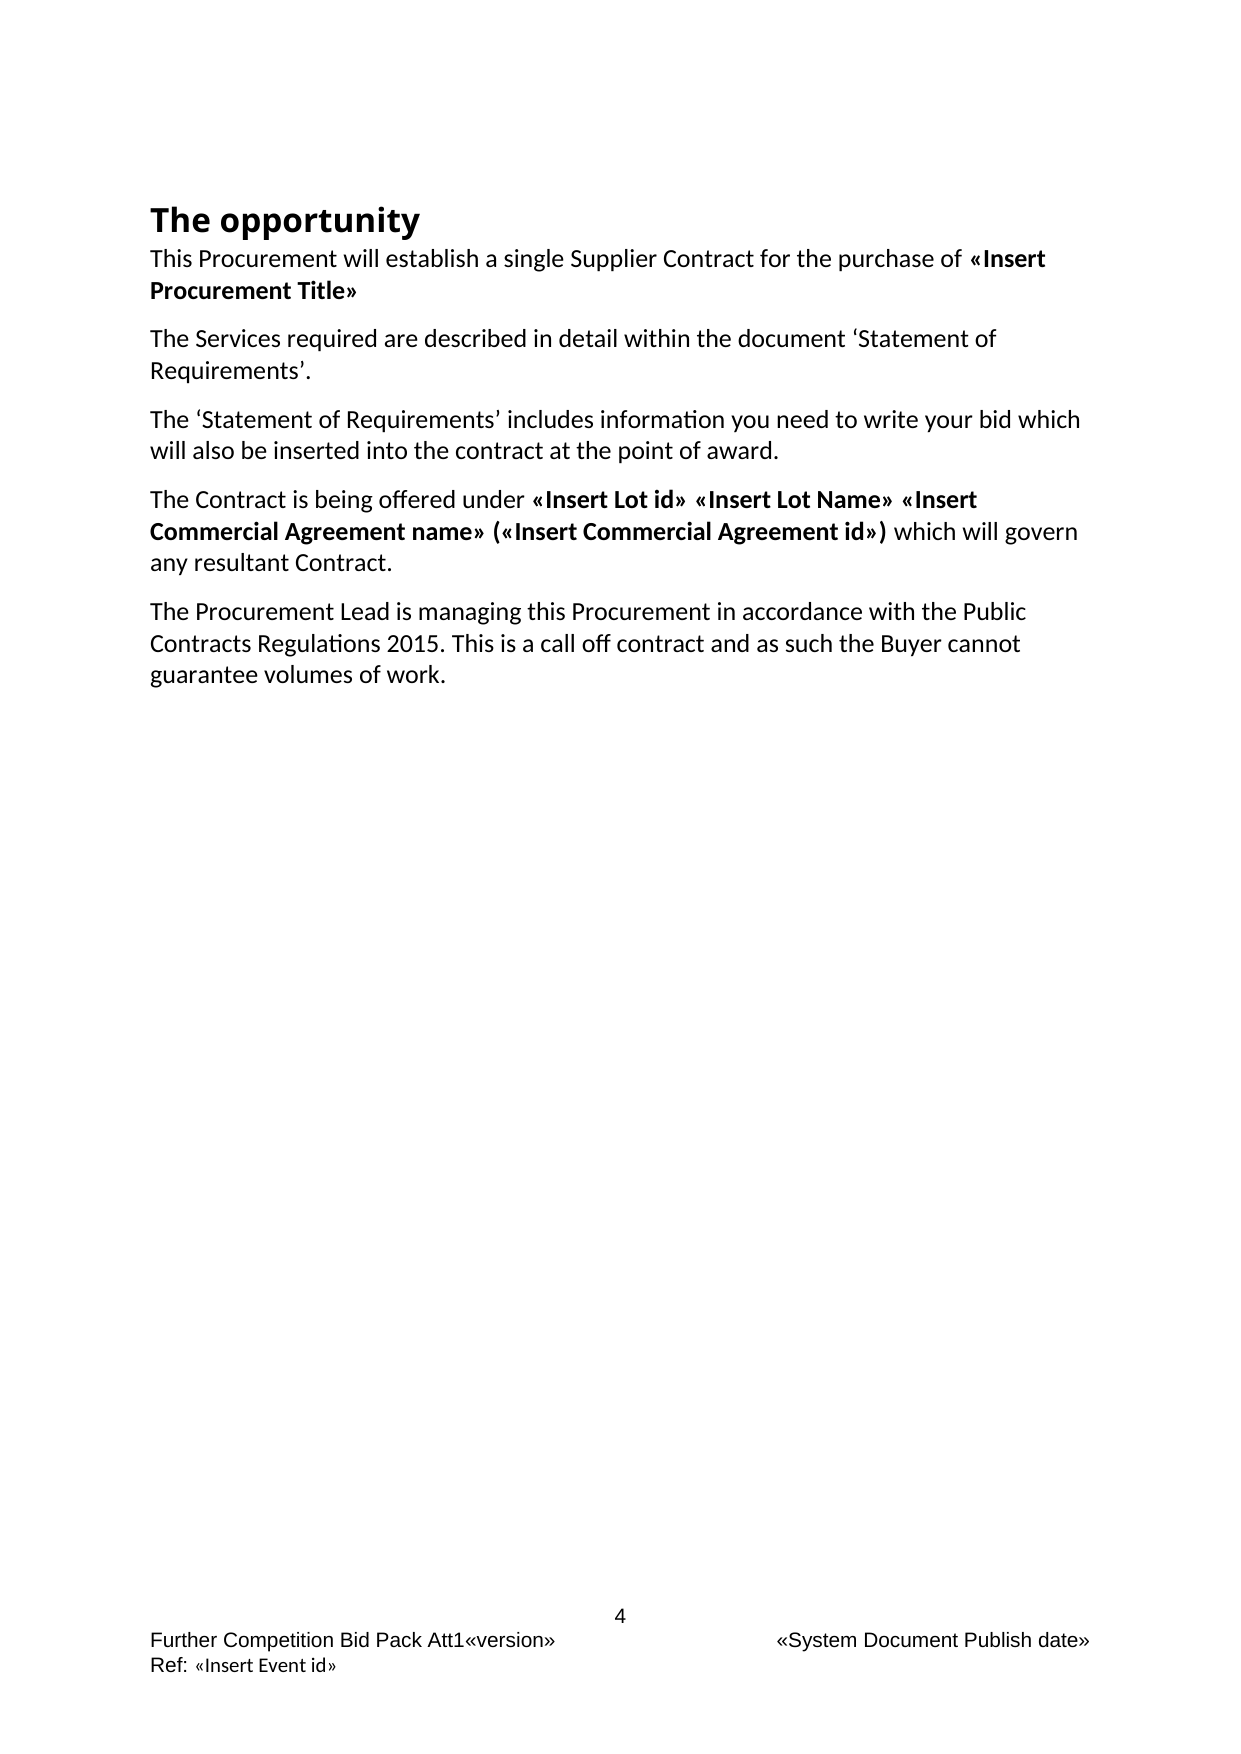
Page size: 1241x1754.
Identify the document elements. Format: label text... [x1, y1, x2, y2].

text The ‘Statement of Requirements’ includes information you need to write your bid which will also be inserted into the contract at the point of award. [150, 403, 1090, 466]
text The Procurement Lead is managing this Procurement in accordance with the Public Contracts Regulations 2015. This is a call off contract and as such the Buyer cannot guarantee volumes of work. [150, 595, 1090, 690]
text The Services required are described in detail within the document ‘Statement of Requirements’. [150, 322, 1090, 386]
subtitle The opportunity [150, 197, 1090, 242]
text This Procurement will establish a single Supplier Contract for the purchase of «Insert Procurement Title» [150, 242, 1090, 306]
text The Contract is being offered under «Insert Lot id» «Insert Lot Name» «Insert Commercial Agreement name» («Insert Commercial Agreement id») which will govern any resultant Contract. [150, 483, 1090, 578]
